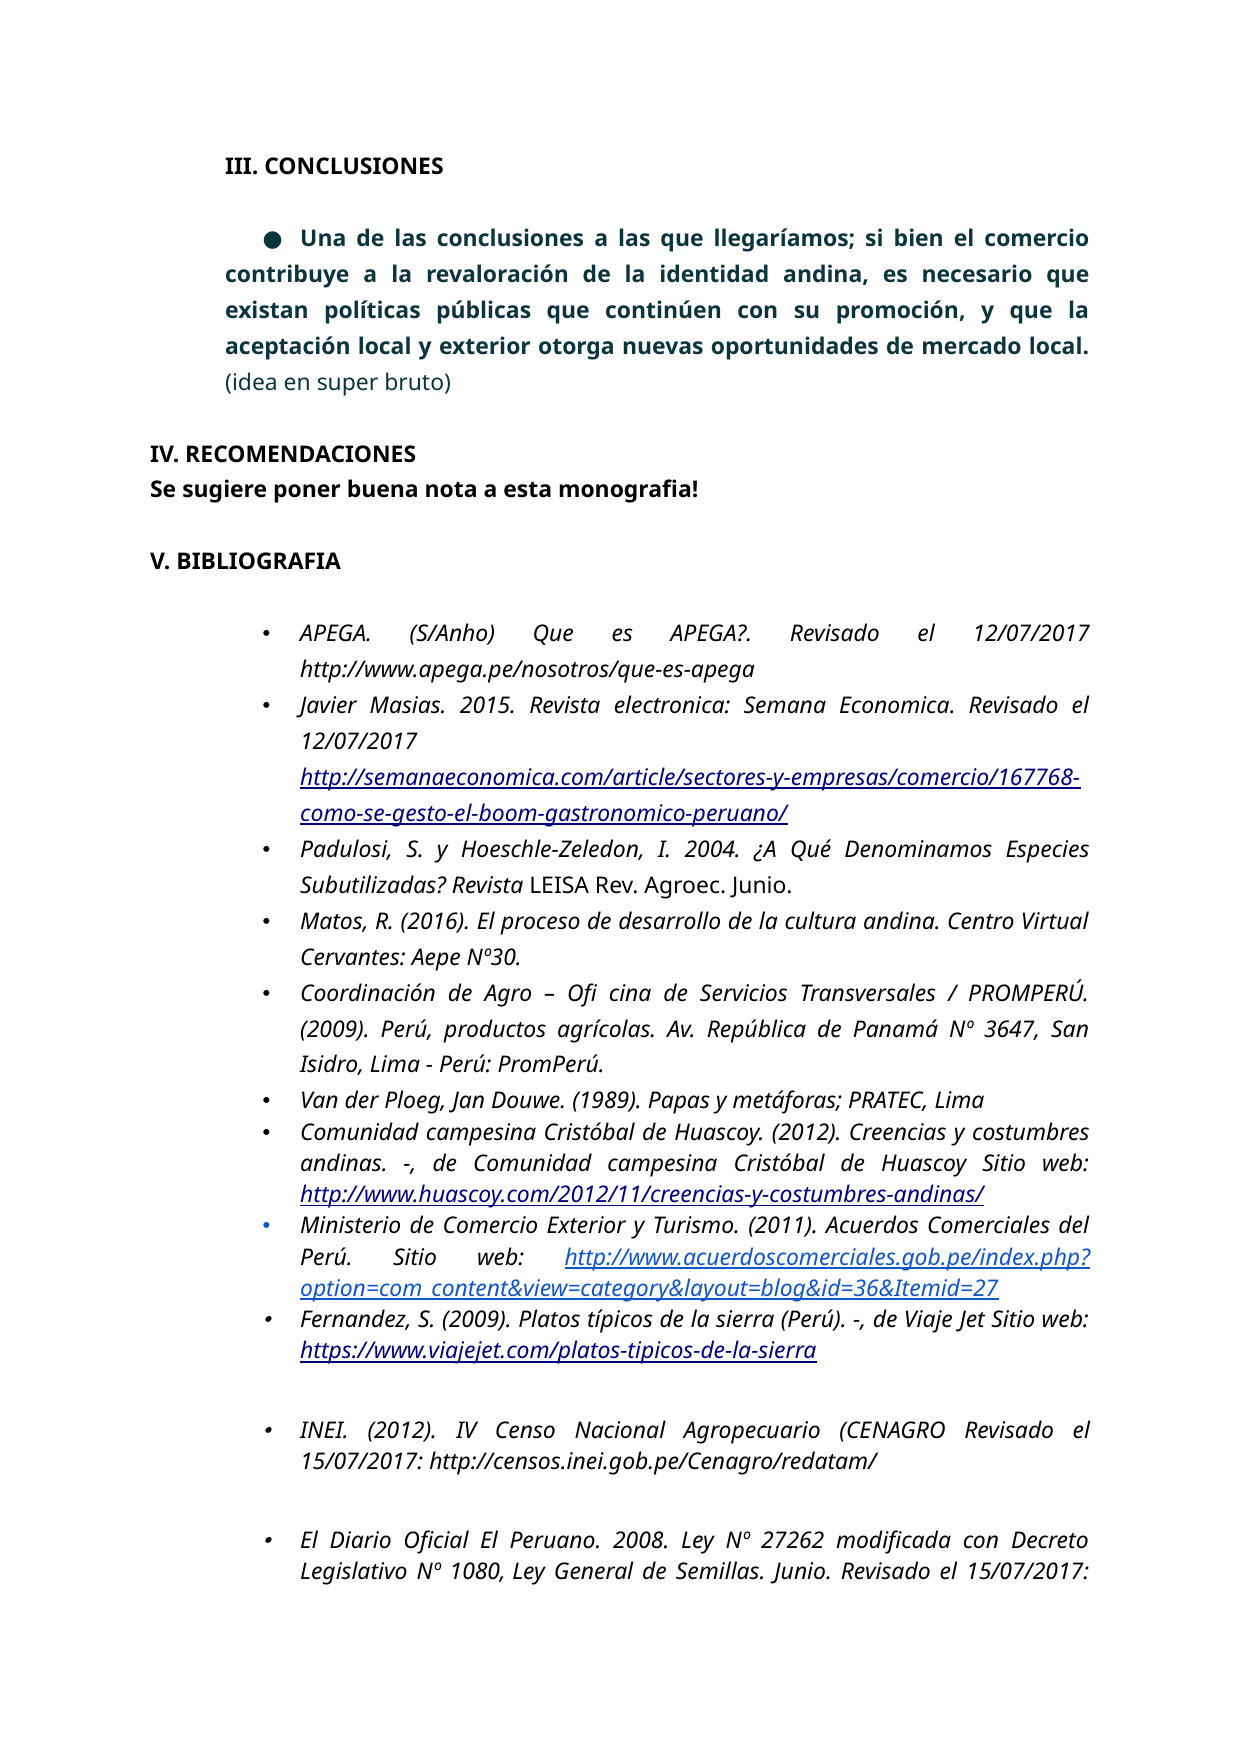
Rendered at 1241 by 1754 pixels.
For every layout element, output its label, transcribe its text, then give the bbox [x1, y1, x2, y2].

list Ministerio de Comercio Exterior y Turismo. (2011). Acuerdos Comerciales del Perú. Sitio web: http://www.acuerdoscomerciales.gob.pe/index.php?option=com_content&view=category&layout=blog&id=36&Itemid=27 [262, 1209, 1090, 1303]
list Van der Ploeg, Jan Douwe. (1989). Papas y metáforas; PRATEC, Lima [262, 1084, 1090, 1116]
text III. CONCLUSIONES [225, 150, 1090, 181]
list APEGA. (S/Anho) Que es APEGA?. Revisado el 12/07/2017 http://www.apega.pe/nosotros/que-es-apega [262, 617, 1090, 684]
list Coordinación de Agro – Ofi cina de Servicios Transversales / PROMPERÚ. (2009). Perú, productos agrícolas. Av. República de Panamá Nº 3647, San Isidro, Lima - Perú: PromPerú. [262, 977, 1090, 1080]
list Padulosi, S. y Hoeschle-Zeledon, I. 2004. ¿A Qué Denominamos Especies Subutilizadas? Revista LEISA Rev. Agroec. Junio. [262, 833, 1090, 900]
text V. BIBLIOGRAFIA [150, 545, 1090, 577]
list Fernandez, S. (2009). Platos típicos de la sierra (Perú). -, de Viaje Jet Sitio web: https://www.viajejet.com/platos-tipicos-de-la-sierra [262, 1303, 1090, 1366]
text Se sugiere poner buena nota a esta monografia! [150, 473, 1090, 505]
text IV. RECOMENDACIONES [150, 437, 1090, 469]
list Comunidad campesina Cristóbal de Huascoy. (2012). Creencias y costumbres andinas. -, de Comunidad campesina Cristóbal de Huascoy Sitio web: http://www.huascoy.com/2012/11/creencias-y-costumbres-andinas/ [262, 1116, 1090, 1209]
list Matos, R. (2016). El proceso de desarrollo de la cultura andina. Centro Virtual Cervantes: Aepe Nº30. [262, 905, 1090, 972]
list El Diario Oficial El Peruano. 2008. Ley Nº 27262 modificada con Decreto Legislativo Nº 1080, Ley General de Semillas. Junio. Revisado el 15/07/2017: [262, 1524, 1090, 1586]
list Una de las conclusiones a las que llegaríamos; si bien el comercio contribuye a la revaloración de la identidad andina, es necesario que existan políticas públicas que continúen con su promoción, y que la aceptación local y exterior otorga nuevas oportunidades de mercado local. (idea en super bruto) [225, 222, 1090, 397]
list Javier Masias. 2015. Revista electronica: Semana Economica. Revisado el 12/07/2017 http://semanaeconomica.com/article/sectores-y-empresas/comercio/167768-como-se-gesto-el-boom-gastronomico-peruano/ [262, 689, 1090, 828]
list INEI. (2012). IV Censo Nacional Agropecuario (CENAGRO Revisado el 15/07/2017: http://censos.inei.gob.pe/Cenagro/redatam/ [262, 1413, 1090, 1476]
